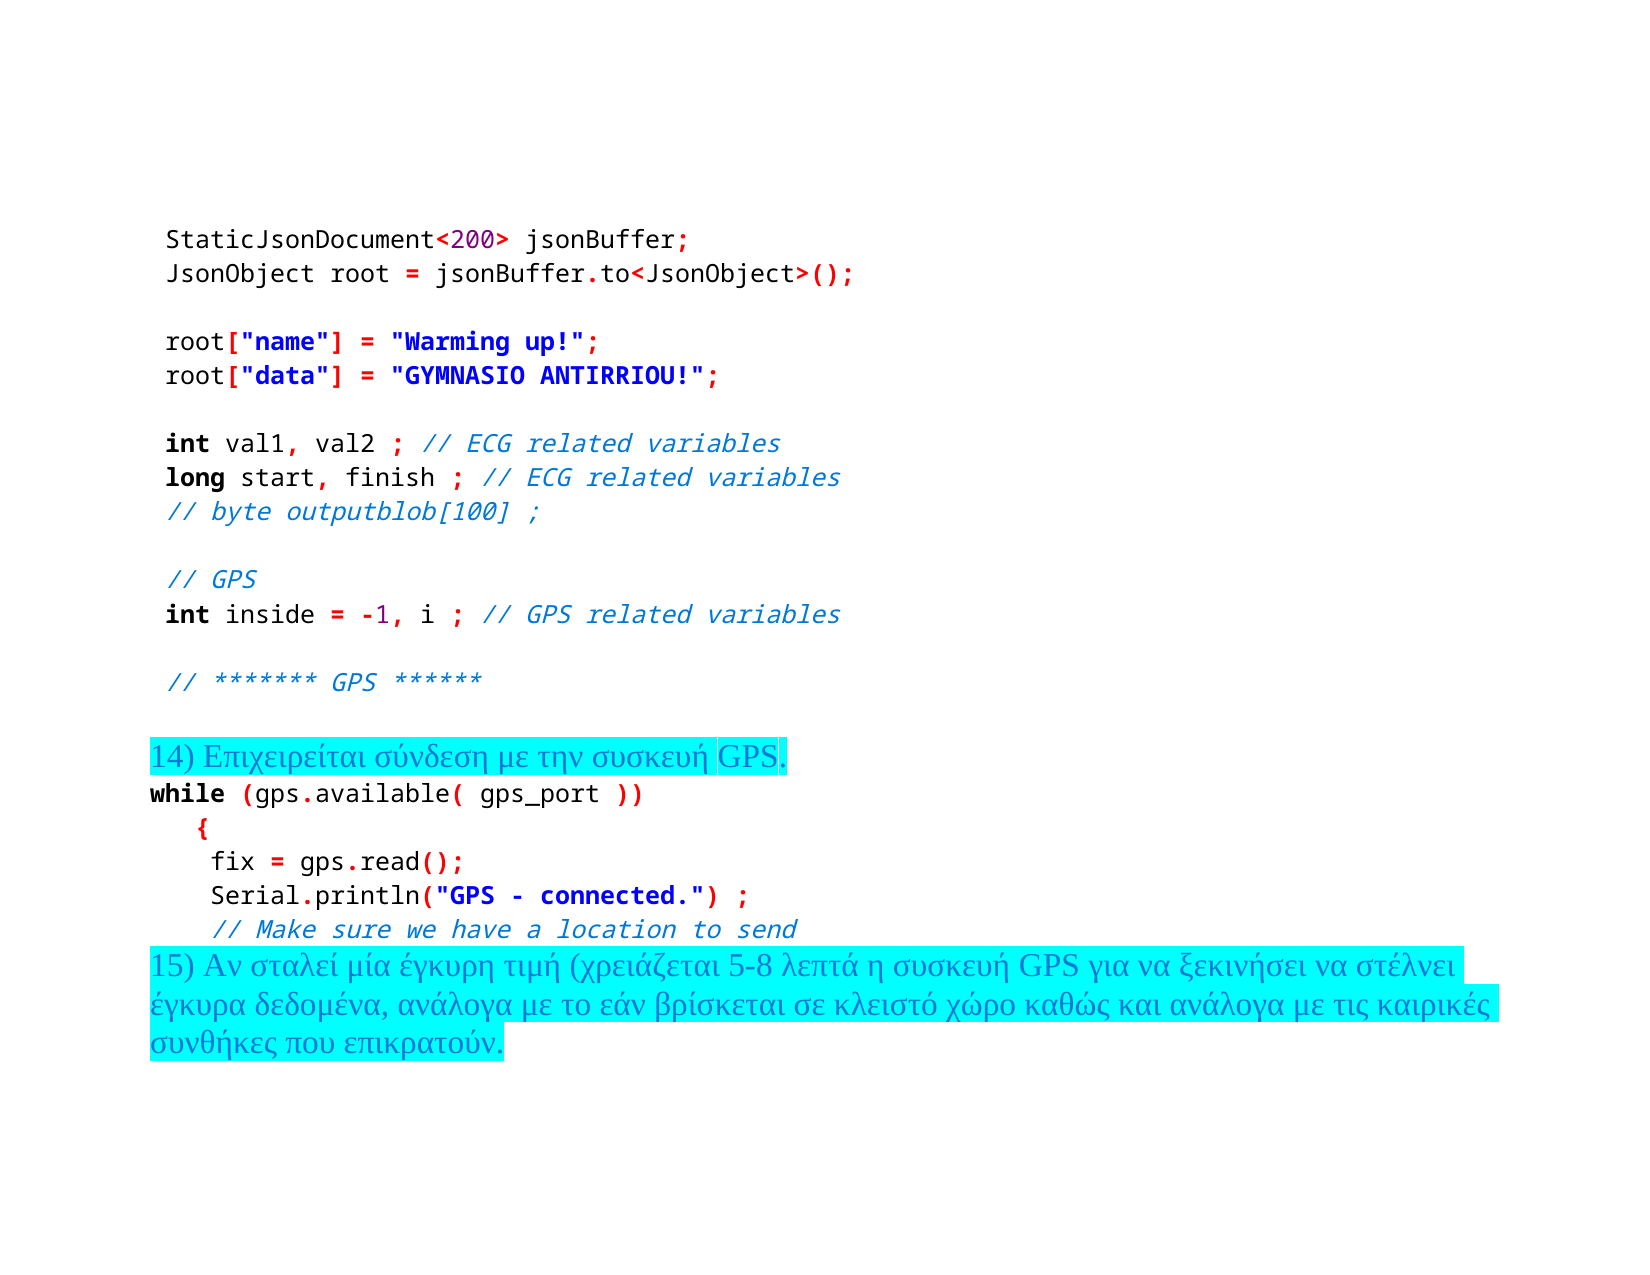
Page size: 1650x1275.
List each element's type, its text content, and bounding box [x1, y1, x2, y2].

text long start, finish ; // ECG related variables [150, 460, 1500, 494]
text int val1, val2 ; // ECG related variables [150, 426, 1500, 460]
text 14) Επιχειρείται σύνδεση με την συσκευή GPS. [150, 737, 1500, 775]
text // ******* GPS ****** [150, 664, 1500, 698]
text while (gps.available( gps_port )) [150, 775, 1500, 809]
text { [150, 809, 1500, 843]
text // byte outputblob[100] ; [150, 494, 1500, 528]
text int inside = -1, i ; // GPS related variables [150, 596, 1500, 630]
text Serial.println("GPS - connected.") ; [150, 877, 1500, 911]
text // GPS [150, 562, 1500, 596]
text StaticJsonDocument<200> jsonBuffer; [150, 222, 1500, 256]
text // Make sure we have a location to send [150, 911, 1500, 946]
text root["data"] = "GYMNASIO ANTIRRIOU!"; [150, 358, 1500, 392]
text root["name"] = "Warming up!"; [150, 324, 1500, 358]
text fix = gps.read(); [150, 843, 1500, 877]
text 15) Αν σταλεί μία έγκυρη τιμή (χρειάζεται 5-8 λεπτά η συσκευή GPS για να ξεκινήσει να στέλνει έγκυρα δεδομένα, ανάλογα με το εάν βρίσκεται σε κλειστό χώρο καθώς και ανάλογα με τις καιρικές συνθήκες που επικρατούν. [150, 946, 1500, 1061]
text JsonObject root = jsonBuffer.to<JsonObject>(); [150, 256, 1500, 290]
